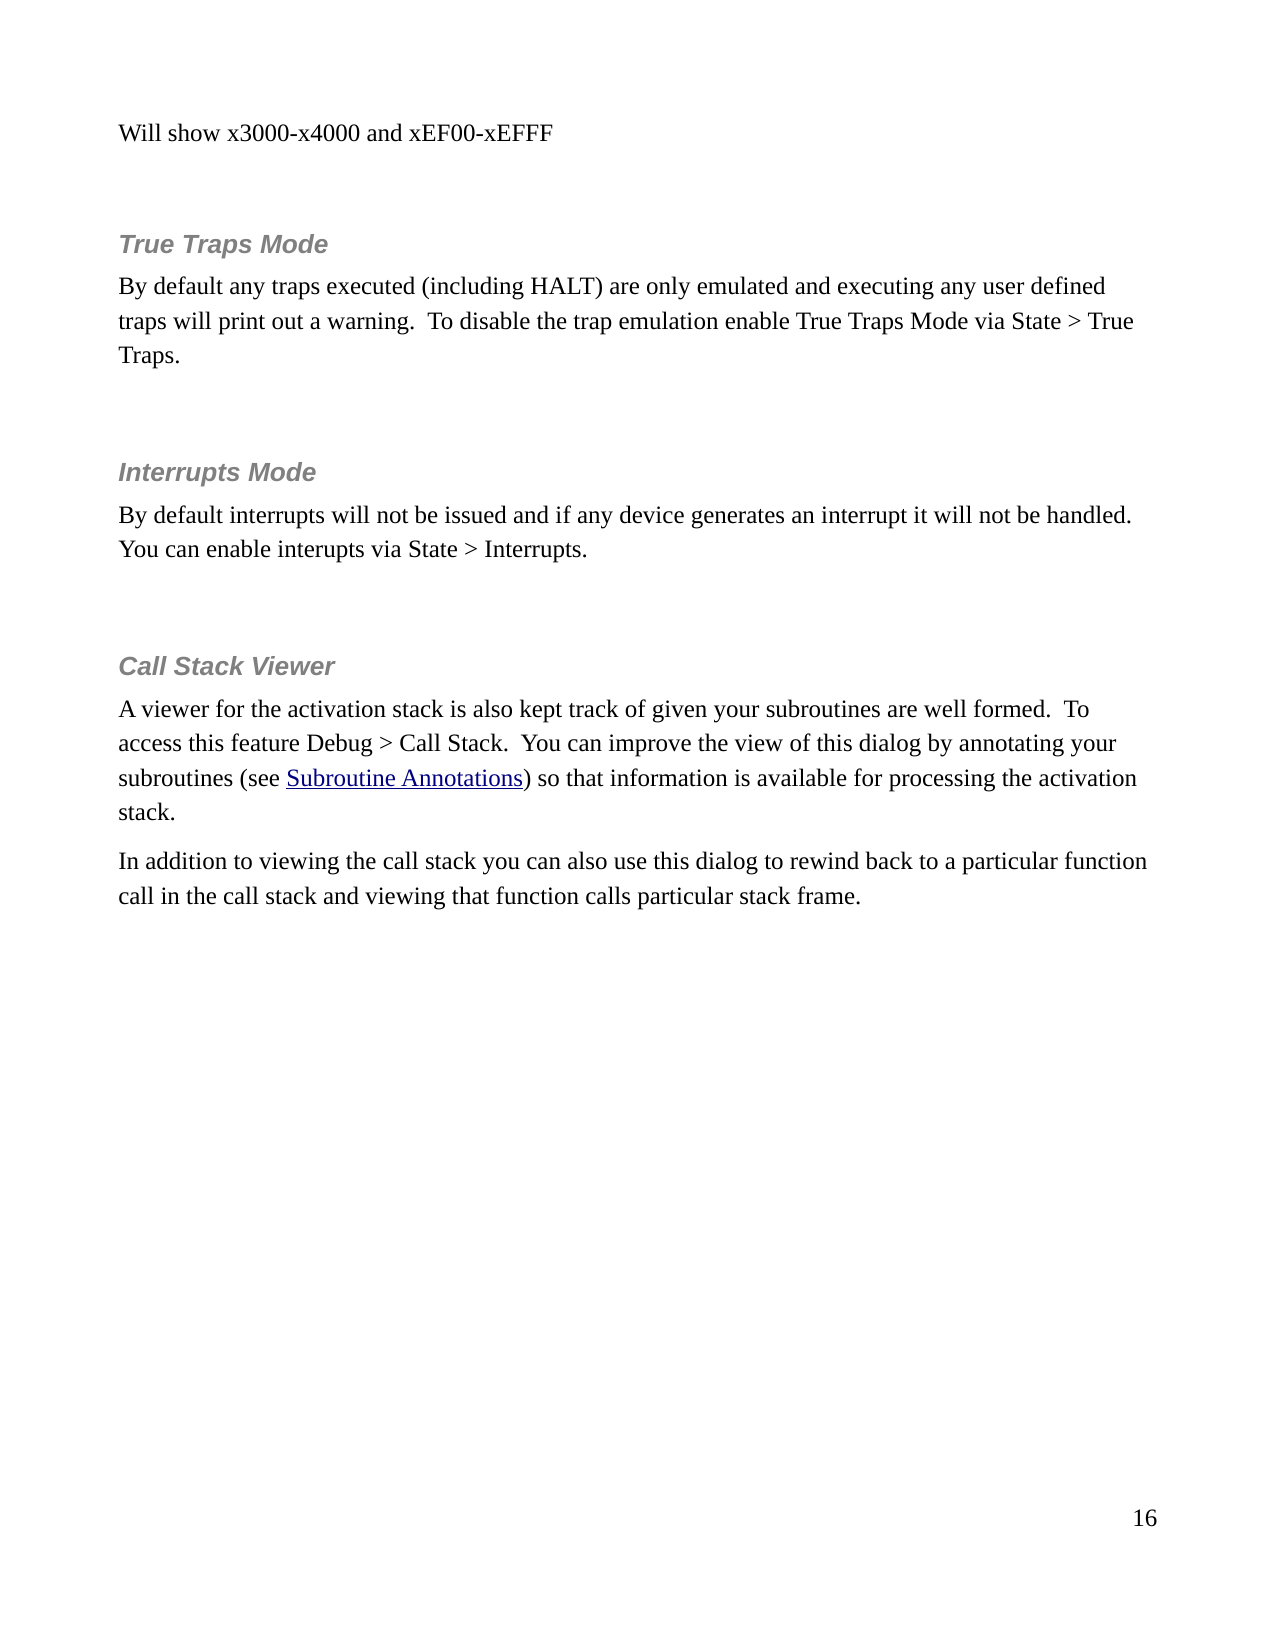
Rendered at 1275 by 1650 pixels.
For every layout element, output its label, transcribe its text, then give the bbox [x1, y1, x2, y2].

text Will show x3000-x4000 and xEF00-xEFFF [118, 118, 1157, 147]
text A viewer for the activation stack is also kept track of given your subroutines are well formed. To access this feature Debug > Call Stack. You can improve the view of this dialog by annotating your subroutines (see Subroutine Annotations) so that information is available for processing the activation stack. [118, 694, 1157, 826]
text By default interrupts will not be issued and if any device generates an interrupt it will not be handled. You can enable interupts via State > Interrupts. [118, 500, 1157, 563]
subtitle Interrupts Mode [118, 457, 1157, 487]
text By default any traps executed (including HALT) are only emulated and executing any user defined traps will print out a warning. To disable the trap emulation enable True Traps Mode via State > True Traps. [118, 271, 1157, 369]
text In addition to viewing the call stack you can also use this dialog to rewind back to a particular function call in the call stack and viewing that function calls particular stack frame. [118, 846, 1157, 909]
subtitle True Traps Mode [118, 229, 1157, 259]
subtitle Call Stack Viewer [118, 651, 1157, 681]
